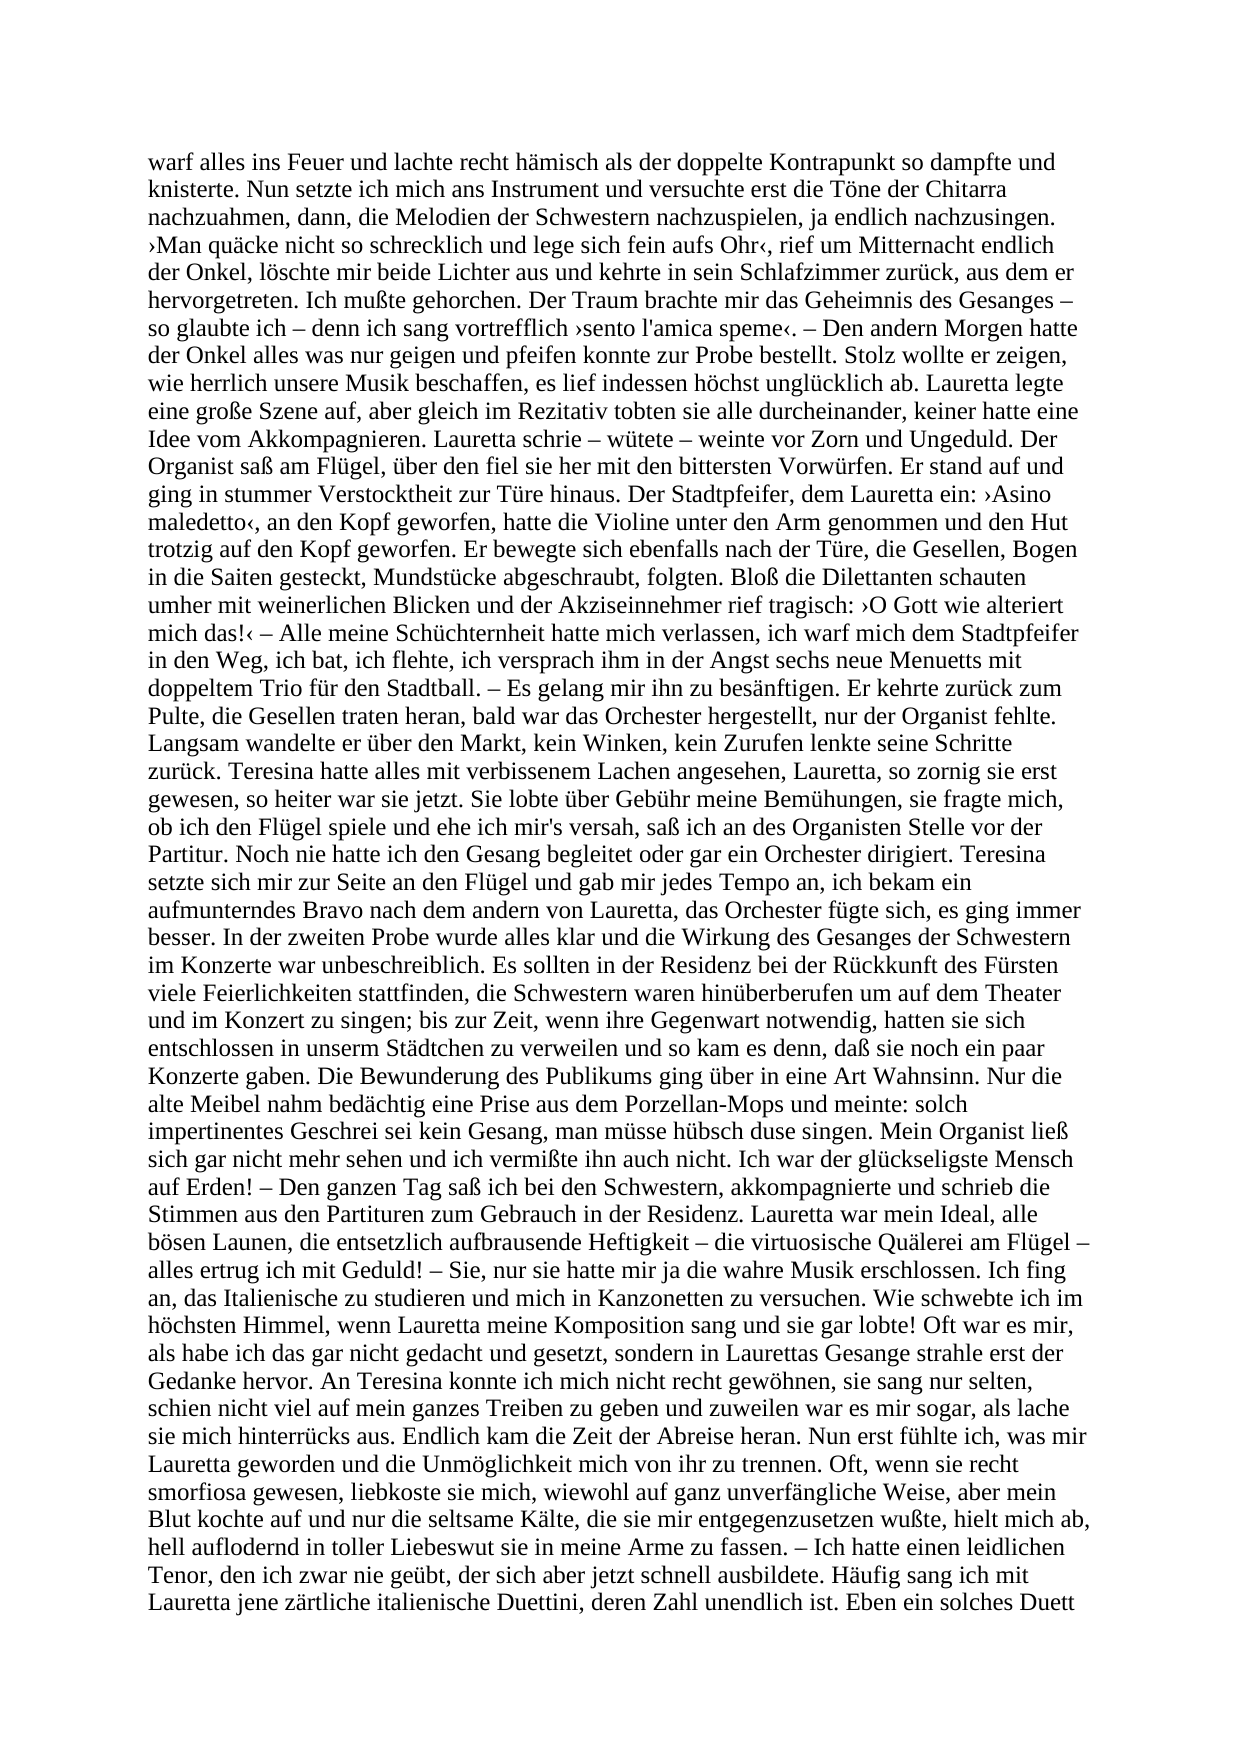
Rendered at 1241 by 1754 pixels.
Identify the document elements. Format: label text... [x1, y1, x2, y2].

text warf alles ins Feuer und lachte recht hämisch als der doppelte Kontrapunkt so dampfte und knisterte. Nun setzte ich mich ans Instrument und versuchte erst die Töne der Chitarra nachzuahmen, dann, die Melodien der Schwestern nachzuspielen, ja endlich nachzusingen. ›Man quäcke nicht so schrecklich und lege sich fein aufs Ohr‹, rief um Mitternacht endlich der Onkel, löschte mir beide Lichter aus und kehrte in sein Schlafzimmer zurück, aus dem er hervorgetreten. Ich mußte gehorchen. Der Traum brachte mir das Geheimnis des Gesanges – so glaubte ich – denn ich sang vortrefflich ›sento l'amica speme‹. – Den andern Morgen hatte der Onkel alles was nur geigen und pfeifen konnte zur Probe bestellt. Stolz wollte er zeigen, wie herrlich unsere Musik beschaffen, es lief indessen höchst unglücklich ab. Lauretta legte eine große Szene auf, aber gleich im Rezitativ tobten sie alle durcheinander, keiner hatte eine Idee vom Akkompagnieren. Lauretta schrie – wütete – weinte vor Zorn und Ungeduld. Der Organist saß am Flügel, über den fiel sie her mit den bittersten Vorwürfen. Er stand auf und ging in stummer Verstocktheit zur Türe hinaus. Der Stadtpfeifer, dem Lauretta ein: ›Asino maledetto‹, an den Kopf geworfen, hatte die Violine unter den Arm genommen und den Hut trotzig auf den Kopf geworfen. Er bewegte sich ebenfalls nach der Türe, die Gesellen, Bogen in die Saiten gesteckt, Mundstücke abgeschraubt, folgten. Bloß die Dilettanten schauten umher mit weinerlichen Blicken und der Akziseinnehmer rief tragisch: ›O Gott wie alteriert mich das!‹ – Alle meine Schüchternheit hatte mich verlassen, ich warf mich dem Stadtpfeifer in den Weg, ich bat, ich flehte, ich versprach ihm in der Angst sechs neue Menuetts mit doppeltem Trio für den Stadtball. – Es gelang mir ihn zu besänftigen. Er kehrte zurück zum Pulte, die Gesellen traten heran, bald war das Orchester hergestellt, nur der Organist fehlte. Langsam wandelte er über den Markt, kein Winken, kein Zurufen lenkte seine Schritte zurück. Teresina hatte alles mit verbissenem Lachen angesehen, Lauretta, so zornig sie erst gewesen, so heiter war sie jetzt. Sie lobte über Gebühr meine Bemühungen, sie fragte mich, ob ich den Flügel spiele und ehe ich mir's versah, saß ich an des Organisten Stelle vor der Partitur. Noch nie hatte ich den Gesang begleitet oder gar ein Orchester dirigiert. Teresina setzte sich mir zur Seite an den Flügel und gab mir jedes Tempo an, ich bekam ein aufmunterndes Bravo nach dem andern von Lauretta, das Orchester fügte sich, es ging immer besser. In der zweiten Probe wurde alles klar und die Wirkung des Gesanges der Schwestern im Konzerte war unbeschreiblich. Es sollten in der Residenz bei der Rückkunft des Fürsten viele Feierlichkeiten stattfinden, die Schwestern waren hinüberberufen um auf dem Theater und im Konzert zu singen; bis zur Zeit, wenn ihre Gegenwart notwendig, hatten sie sich entschlossen in unserm Städtchen zu verweilen und so kam es denn, daß sie noch ein paar Konzerte gaben. Die Bewunderung des Publikums ging über in eine Art Wahnsinn. Nur die alte Meibel nahm bedächtig eine Prise aus dem Porzellan-Mops und meinte: solch impertinentes Geschrei sei kein Gesang, man müsse hübsch duse singen. Mein Organist ließ sich gar nicht mehr sehen und ich vermißte ihn auch nicht. Ich war der glückseligste Mensch auf Erden! – Den ganzen Tag saß ich bei den Schwestern, akkompagnierte und schrieb die Stimmen aus den Partituren zum Gebrauch in der Residenz. Lauretta war mein Ideal, alle bösen Launen, die entsetzlich aufbrausende Heftigkeit – die virtuosische Quälerei am Flügel – alles ertrug ich mit Geduld! – Sie, nur sie hatte mir ja die wahre Musik erschlossen. Ich fing an, das Italienische zu studieren und mich in Kanzonetten zu versuchen. Wie schwebte ich im höchsten Himmel, wenn Lauretta meine Komposition sang und sie gar lobte! Oft war es mir, als habe ich das gar nicht gedacht und gesetzt, sondern in Laurettas Gesange strahle erst der Gedanke hervor. An Teresina konnte ich mich nicht recht gewöhnen, sie sang nur selten, schien nicht viel auf mein ganzes Treiben zu geben und zuweilen war es mir sogar, als lache sie mich hinterrücks aus. Endlich kam die Zeit der Abreise heran. Nun erst fühlte ich, was mir Lauretta geworden und die Unmöglichkeit mich von ihr zu trennen. Oft, wenn sie recht smorfiosa gewesen, liebkoste sie mich, wiewohl auf ganz unverfängliche Weise, aber mein Blut kochte auf und nur die seltsame Kälte, die sie mir entgegenzusetzen wußte, hielt mich ab, hell auflodernd in toller Liebeswut sie in meine Arme zu fassen. – Ich hatte einen leidlichen Tenor, den ich zwar nie geübt, der sich aber jetzt schnell ausbildete. Häufig sang ich mit Lauretta jene zärtliche italienische Duettini, deren Zahl unendlich ist. Eben ein solches Duett [148, 148, 1092, 1616]
